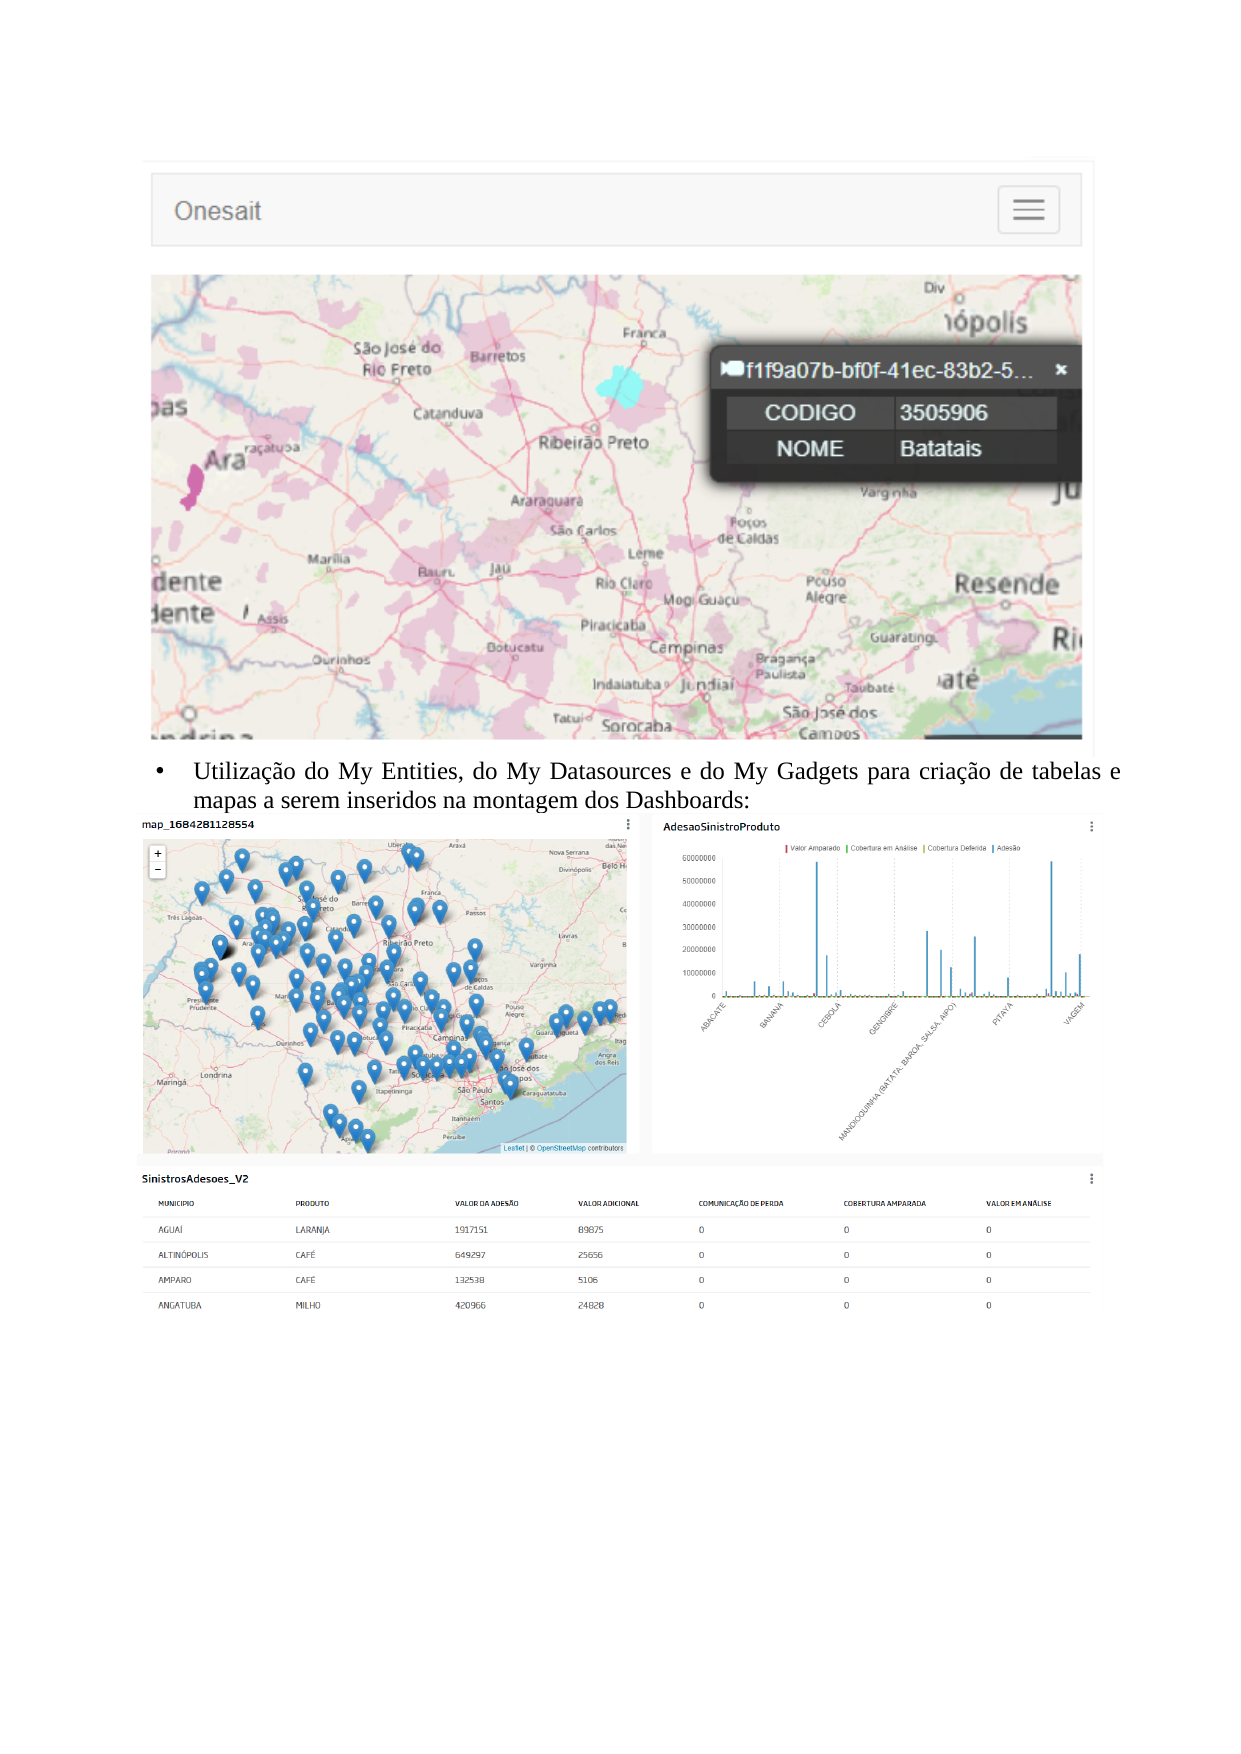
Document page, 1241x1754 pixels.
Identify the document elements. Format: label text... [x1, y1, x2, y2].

picture [142, 156, 1098, 757]
list Utilização do My Entities, do My Datasources e do My Gadgets para criação de tabelas e mapas a serem inseridos na montagem dos Dashboards: [156, 156, 1122, 814]
picture [136, 813, 1104, 1315]
